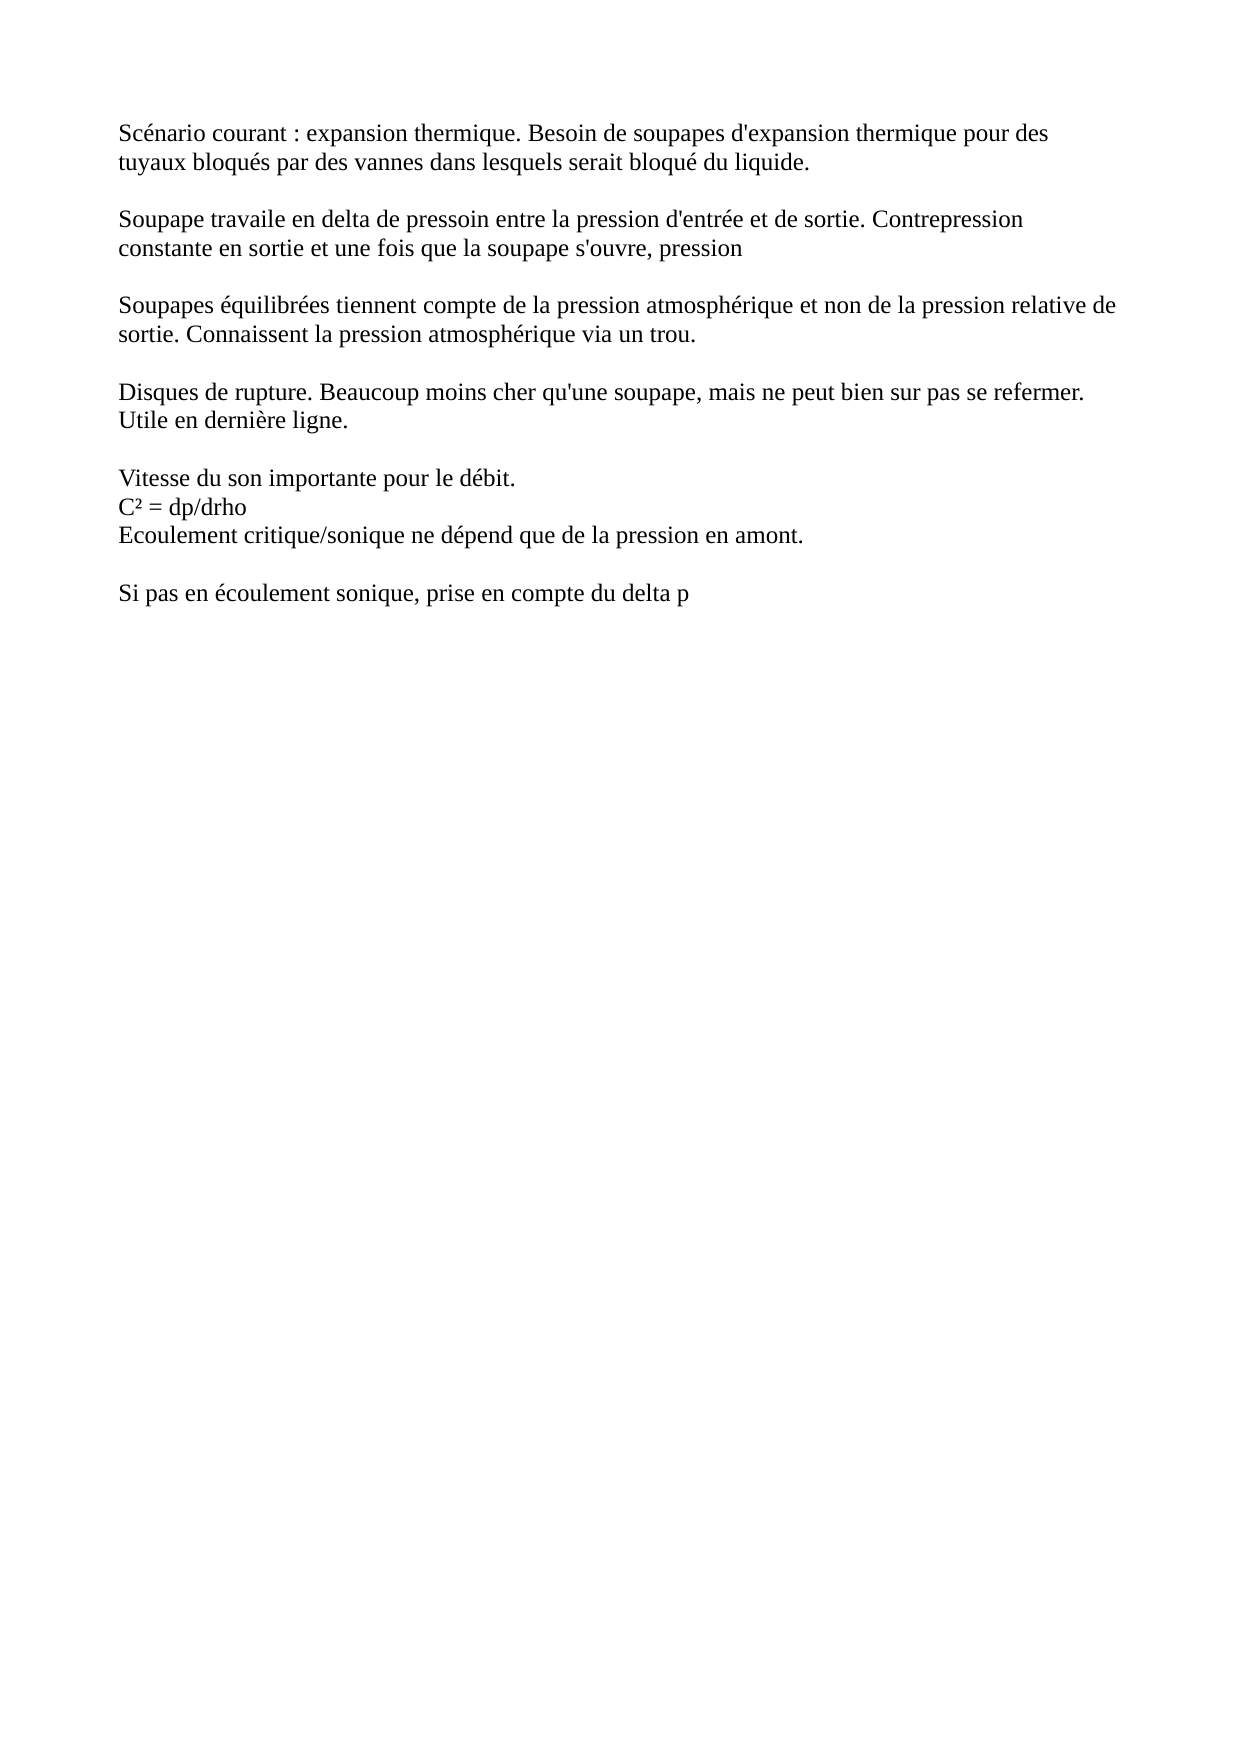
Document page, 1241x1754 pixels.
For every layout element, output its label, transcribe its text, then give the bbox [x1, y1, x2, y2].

text Soupapes équilibrées tiennent compte de la pression atmosphérique et non de la pression relative de sortie. Connaissent la pression atmosphérique via un trou. [118, 291, 1122, 348]
text Ecoulement critique/sonique ne dépend que de la pression en amont. [118, 521, 1122, 549]
text Scénario courant : expansion thermique. Besoin de soupapes d'expansion thermique pour des tuyaux bloqués par des vannes dans lesquels serait bloqué du liquide. [118, 118, 1122, 176]
text C² = dp/drho [118, 492, 1122, 521]
text Disques de rupture. Beaucoup moins cher qu'une soupape, mais ne peut bien sur pas se refermer. Utile en dernière ligne. [118, 377, 1122, 434]
text Si pas en écoulement sonique, prise en compte du delta p [118, 578, 1122, 607]
text Soupape travaile en delta de pressoin entre la pression d'entrée et de sortie. Contrepression constante en sortie et une fois que la soupape s'ouvre, pression [118, 204, 1122, 262]
text Vitesse du son importante pour le débit. [118, 463, 1122, 492]
